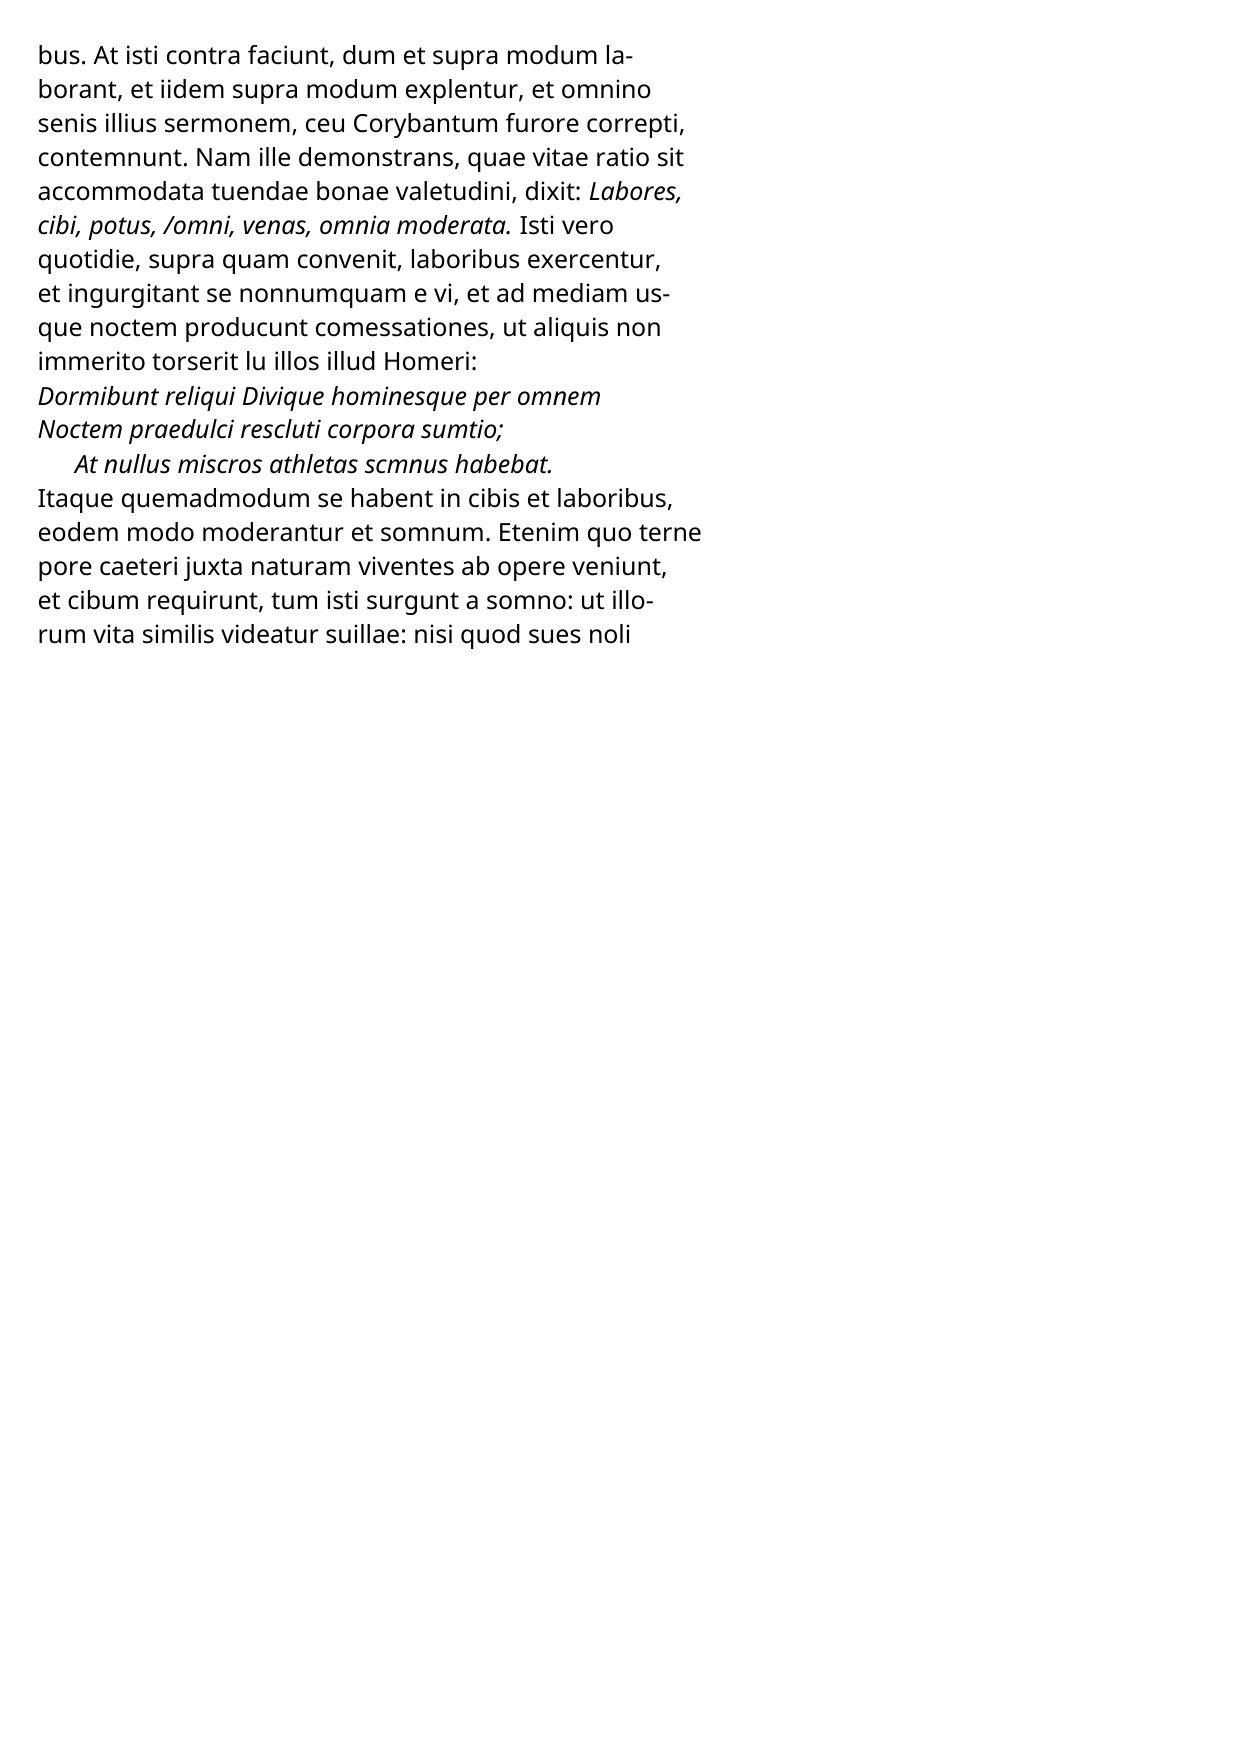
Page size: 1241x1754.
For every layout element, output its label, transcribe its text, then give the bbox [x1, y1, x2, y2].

text Dormibunt reliqui Divique hominesque per omnem Noctem praedulci rescluti corpora sumtio; [37, 378, 1203, 446]
text Itaque quemadmodum se habent in cibis et laboribus, eodem modo moderantur et somnum. Etenim quo terne pore caeteri juxta naturam viventes ab opere veniunt, et cibum requirunt, tum isti surgunt a somno: ut illo- rum vita similis videatur suillae: nisi quod sues noli [37, 480, 1203, 651]
text At nullus miscros athletas scmnus habebat. [37, 446, 1203, 480]
text bus. At isti contra faciunt, dum et supra modum la- borant, et iidem supra modum explentur, et omnino senis illius sermonem, ceu Corybantum furore correpti, contemnunt. Nam ille demonstrans, quae vitae ratio sit accommodata tuendae bonae valetudini, dixit: Labores, cibi, potus, /omni, venas, omnia moderata. Isti vero quotidie, supra quam convenit, laboribus exercentur, et ingurgitant se nonnumquam e vi, et ad mediam us- que noctem producunt comessationes, ut aliquis non immerito torserit lu illos illud Homeri: [37, 37, 1203, 378]
